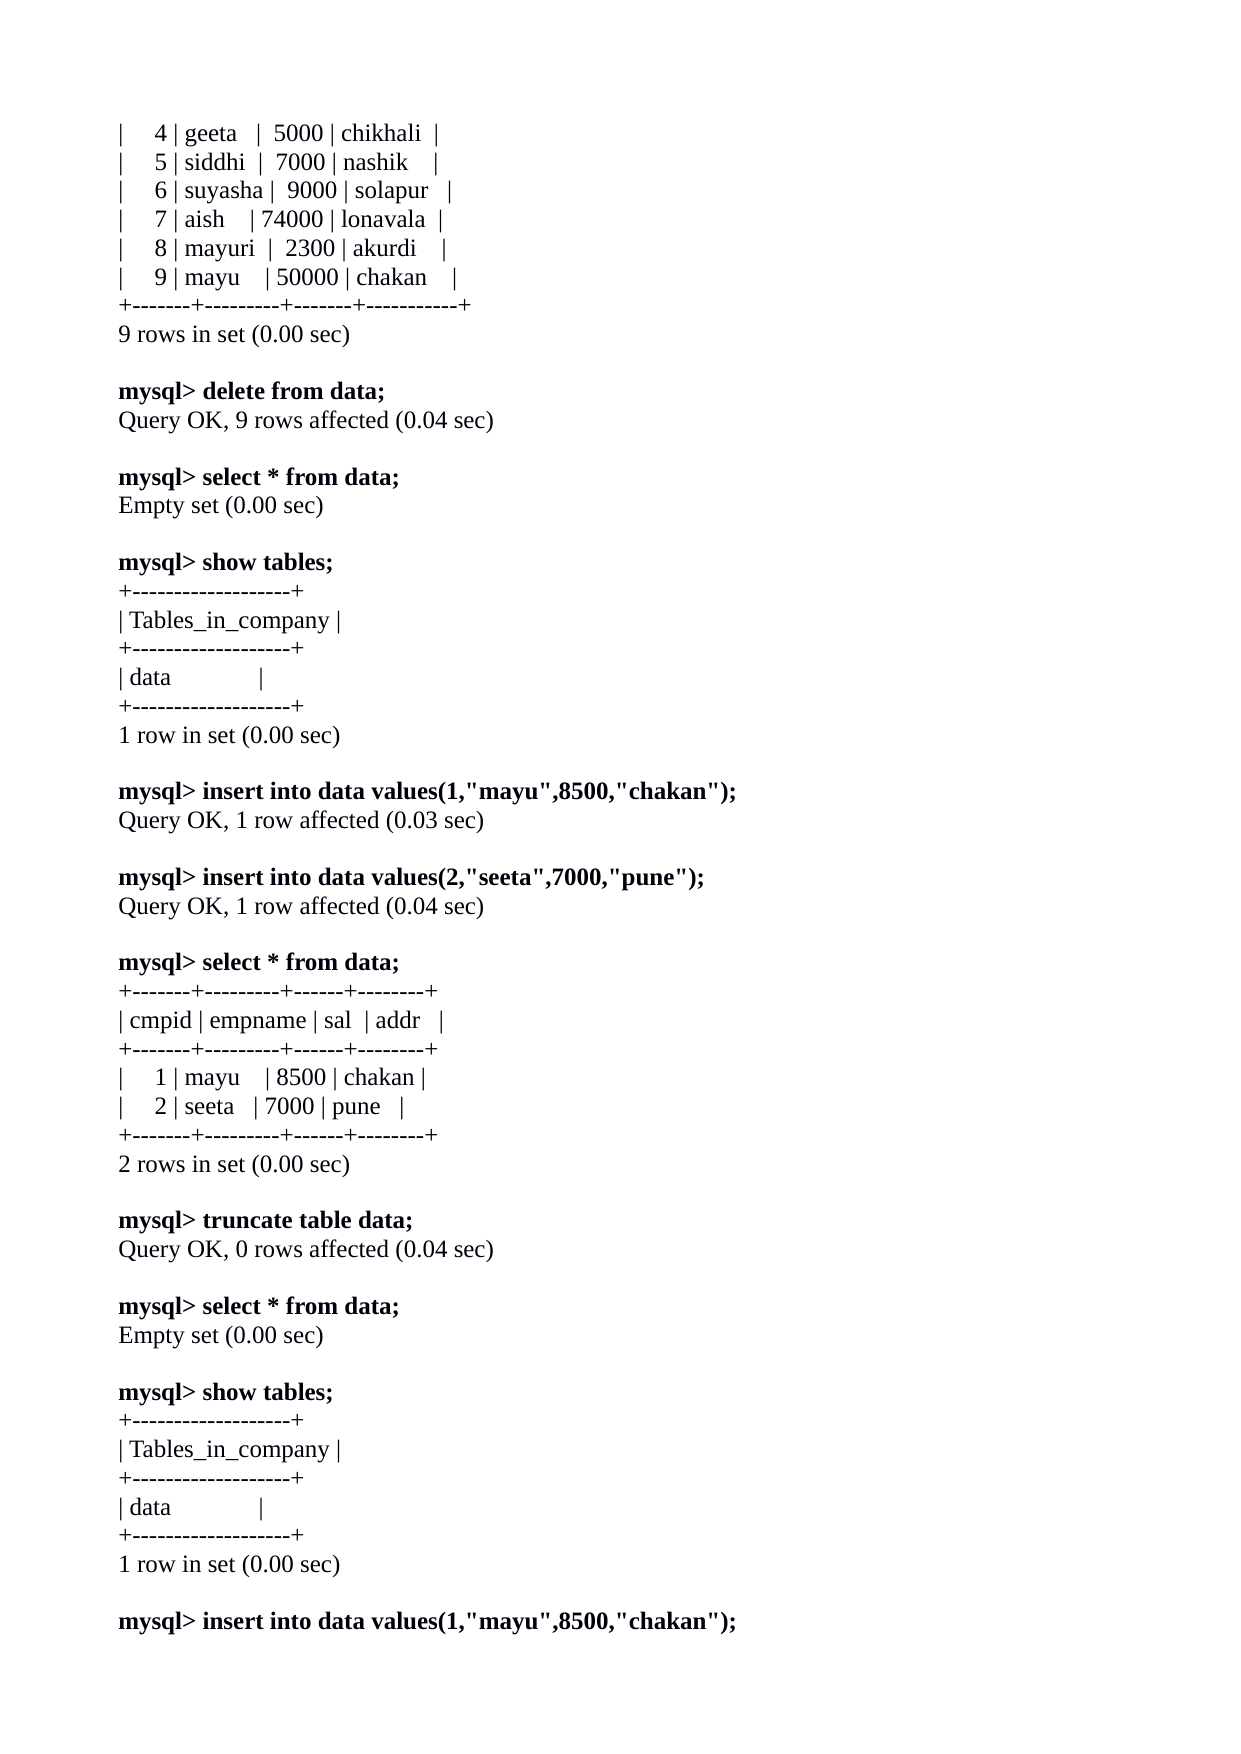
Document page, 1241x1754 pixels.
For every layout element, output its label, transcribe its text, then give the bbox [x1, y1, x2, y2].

text | 4 | geeta | 5000 | chikhali | [118, 118, 1122, 147]
text mysql> delete from data; [118, 376, 1122, 405]
text | data | [118, 662, 1122, 691]
text mysql> insert into data values(2,"seeta",7000,"pune"); [118, 862, 1122, 891]
text Query OK, 9 rows affected (0.04 sec) [118, 405, 1122, 434]
text mysql> select * from data; [118, 462, 1122, 490]
text Empty set (0.00 sec) [118, 490, 1122, 519]
text Query OK, 0 rows affected (0.04 sec) [118, 1234, 1122, 1263]
text 2 rows in set (0.00 sec) [118, 1149, 1122, 1177]
text | 7 | aish | 74000 | lonavala | [118, 204, 1122, 233]
text | data | [118, 1492, 1122, 1520]
text mysql> insert into data values(1,"mayu",8500,"chakan"); [118, 1606, 1122, 1634]
text Query OK, 1 row affected (0.03 sec) [118, 805, 1122, 834]
text mysql> truncate table data; [118, 1206, 1122, 1234]
text mysql> select * from data; [118, 1291, 1122, 1320]
text +-------------------+ [118, 576, 1122, 605]
text | cmpid | empname | sal | addr | [118, 1005, 1122, 1034]
text +-------+---------+------+--------+ [118, 1034, 1122, 1062]
text mysql> show tables; [118, 1377, 1122, 1405]
text | 5 | siddhi | 7000 | nashik | [118, 147, 1122, 176]
text mysql> select * from data; [118, 947, 1122, 976]
text 1 row in set (0.00 sec) [118, 1549, 1122, 1578]
text 9 rows in set (0.00 sec) [118, 319, 1122, 348]
text mysql> insert into data values(1,"mayu",8500,"chakan"); [118, 776, 1122, 805]
text +-------------------+ [118, 691, 1122, 720]
text mysql> show tables; [118, 547, 1122, 576]
text +-------+---------+-------+-----------+ [118, 291, 1122, 319]
text +-------------------+ [118, 633, 1122, 662]
text +-------------------+ [118, 1463, 1122, 1492]
text | Tables_in_company | [118, 605, 1122, 633]
text +-------+---------+------+--------+ [118, 976, 1122, 1005]
text | 1 | mayu | 8500 | chakan | [118, 1062, 1122, 1091]
text 1 row in set (0.00 sec) [118, 720, 1122, 748]
text +-------------------+ [118, 1520, 1122, 1549]
text | 6 | suyasha | 9000 | solapur | [118, 176, 1122, 204]
text Empty set (0.00 sec) [118, 1320, 1122, 1348]
text +-------+---------+------+--------+ [118, 1120, 1122, 1149]
text | 2 | seeta | 7000 | pune | [118, 1091, 1122, 1120]
text | 9 | mayu | 50000 | chakan | [118, 262, 1122, 291]
text | 8 | mayuri | 2300 | akurdi | [118, 233, 1122, 262]
text Query OK, 1 row affected (0.04 sec) [118, 891, 1122, 919]
text | Tables_in_company | [118, 1434, 1122, 1463]
text +-------------------+ [118, 1405, 1122, 1434]
